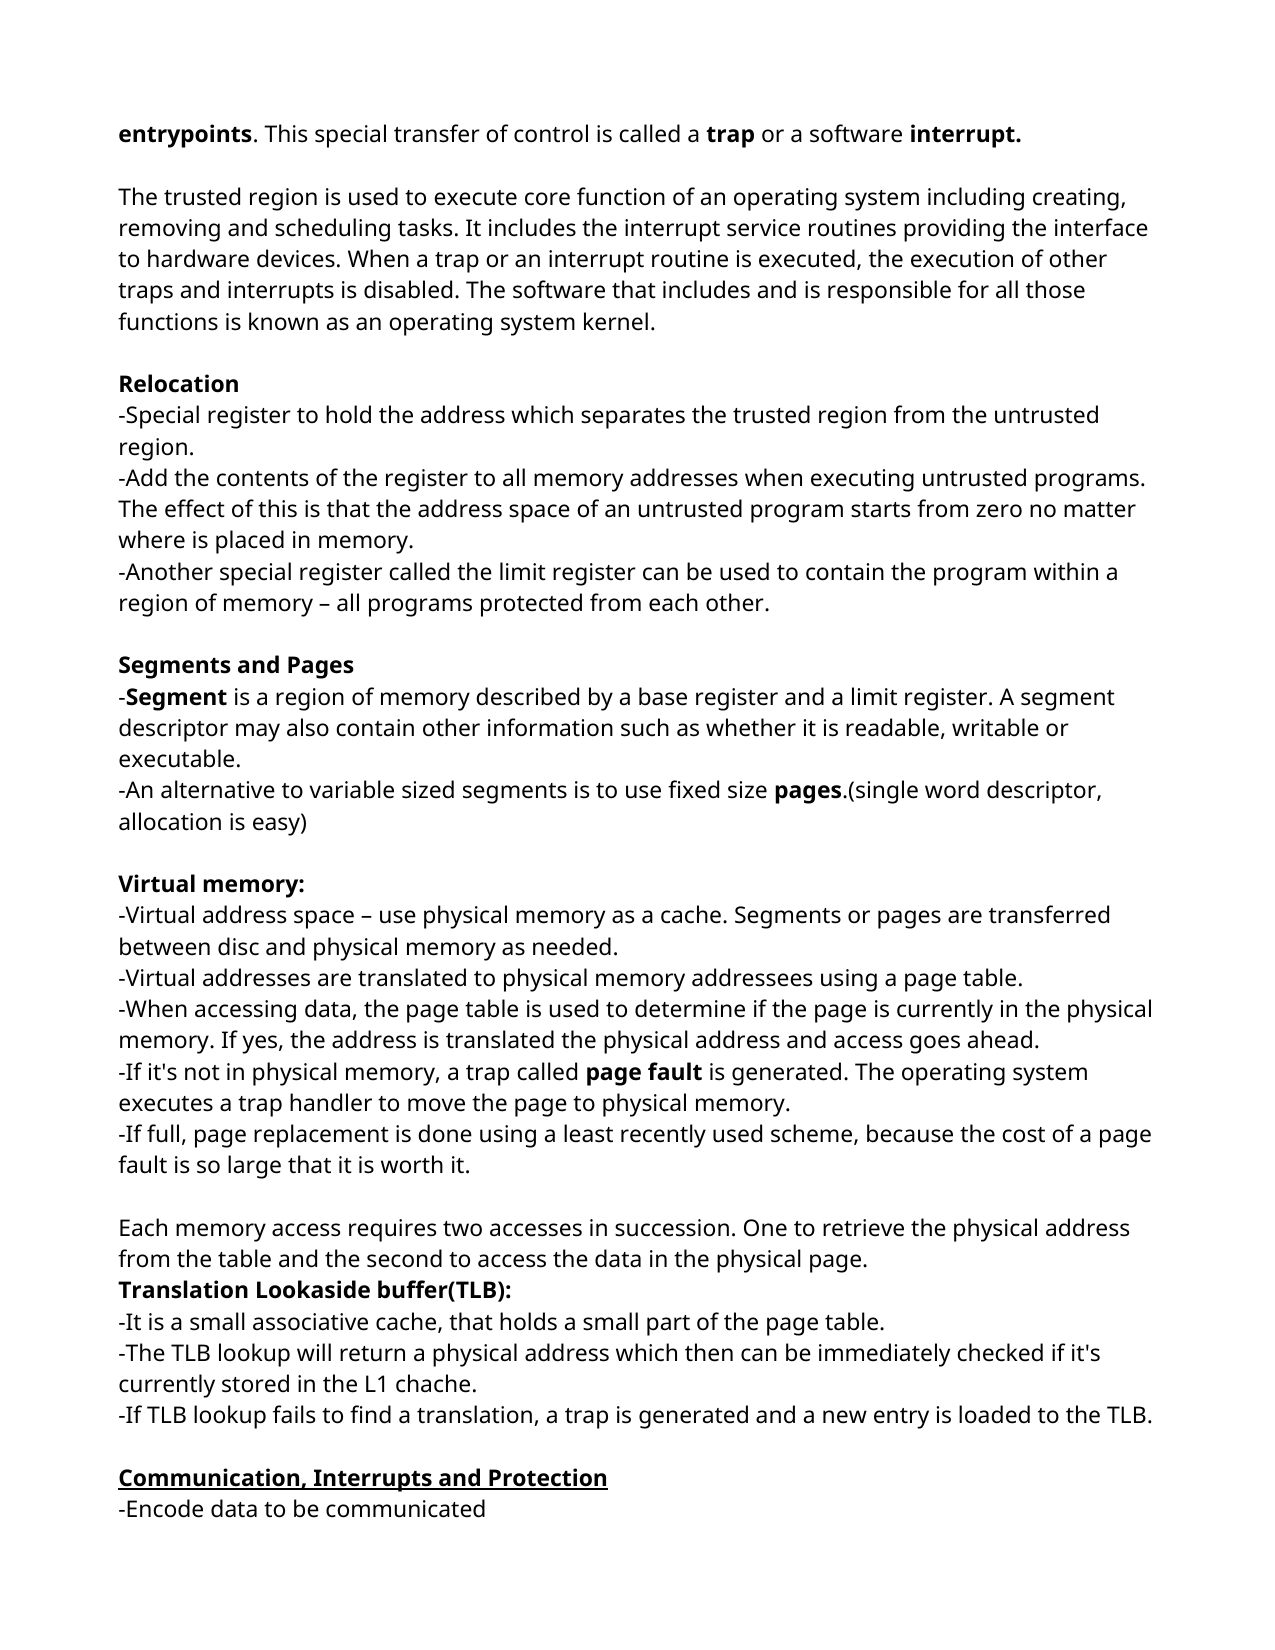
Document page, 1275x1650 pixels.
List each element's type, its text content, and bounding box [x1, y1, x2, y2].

text -Virtual addresses are translated to physical memory addressees using a page table. [118, 962, 1157, 993]
text Segments and Pages [118, 649, 1157, 681]
text Each memory access requires two accesses in succession. One to retrieve the physical address from the table and the second to access the data in the physical page. [118, 1212, 1157, 1274]
text Communication, Interrupts and Protection [118, 1462, 1157, 1493]
text Virtual memory: [118, 868, 1157, 899]
text -Another special register called the limit register can be used to contain the program within a region of memory – all programs protected from each other. [118, 556, 1157, 618]
text entrypoints. This special transfer of control is called a trap or a software interrupt. [118, 118, 1157, 149]
text -Segment is a region of memory described by a base register and a limit register. A segment descriptor may also contain other information such as whether it is readable, writable or executable. [118, 681, 1157, 774]
text Relocation [118, 368, 1157, 399]
text -Virtual address space – use physical memory as a cache. Segments or pages are transferred between disc and physical memory as needed. [118, 899, 1157, 962]
text -It is a small associative cache, that holds a small part of the page table. [118, 1306, 1157, 1337]
text Translation Lookaside buffer(TLB): [118, 1274, 1157, 1306]
text -When accessing data, the page table is used to determine if the page is currently in the physical memory. If yes, the address is translated the physical address and access goes ahead. [118, 993, 1157, 1056]
text -If it's not in physical memory, a trap called page fault is generated. The operating system executes a trap handler to move the page to physical memory. [118, 1056, 1157, 1118]
text -Special register to hold the address which separates the trusted region from the untrusted region. [118, 399, 1157, 462]
text -The TLB lookup will return a physical address which then can be immediately checked if it's currently stored in the L1 chache. [118, 1337, 1157, 1399]
text -If full, page replacement is done using a least recently used scheme, because the cost of a page fault is so large that it is worth it. [118, 1118, 1157, 1181]
text -Encode data to be communicated [118, 1493, 1157, 1524]
text -Add the contents of the register to all memory addresses when executing untrusted programs. The effect of this is that the address space of an untrusted program starts from zero no matter where is placed in memory. [118, 462, 1157, 556]
text The trusted region is used to execute core function of an operating system including creating, removing and scheduling tasks. It includes the interrupt service routines providing the interface to hardware devices. When a trap or an interrupt routine is executed, the execution of other traps and interrupts is disabled. The software that includes and is responsible for all those functions is known as an operating system kernel. [118, 181, 1157, 337]
text -An alternative to variable sized segments is to use fixed size pages.(single word descriptor, allocation is easy) [118, 774, 1157, 837]
text -If TLB lookup fails to find a translation, a trap is generated and a new entry is loaded to the TLB. [118, 1399, 1157, 1431]
